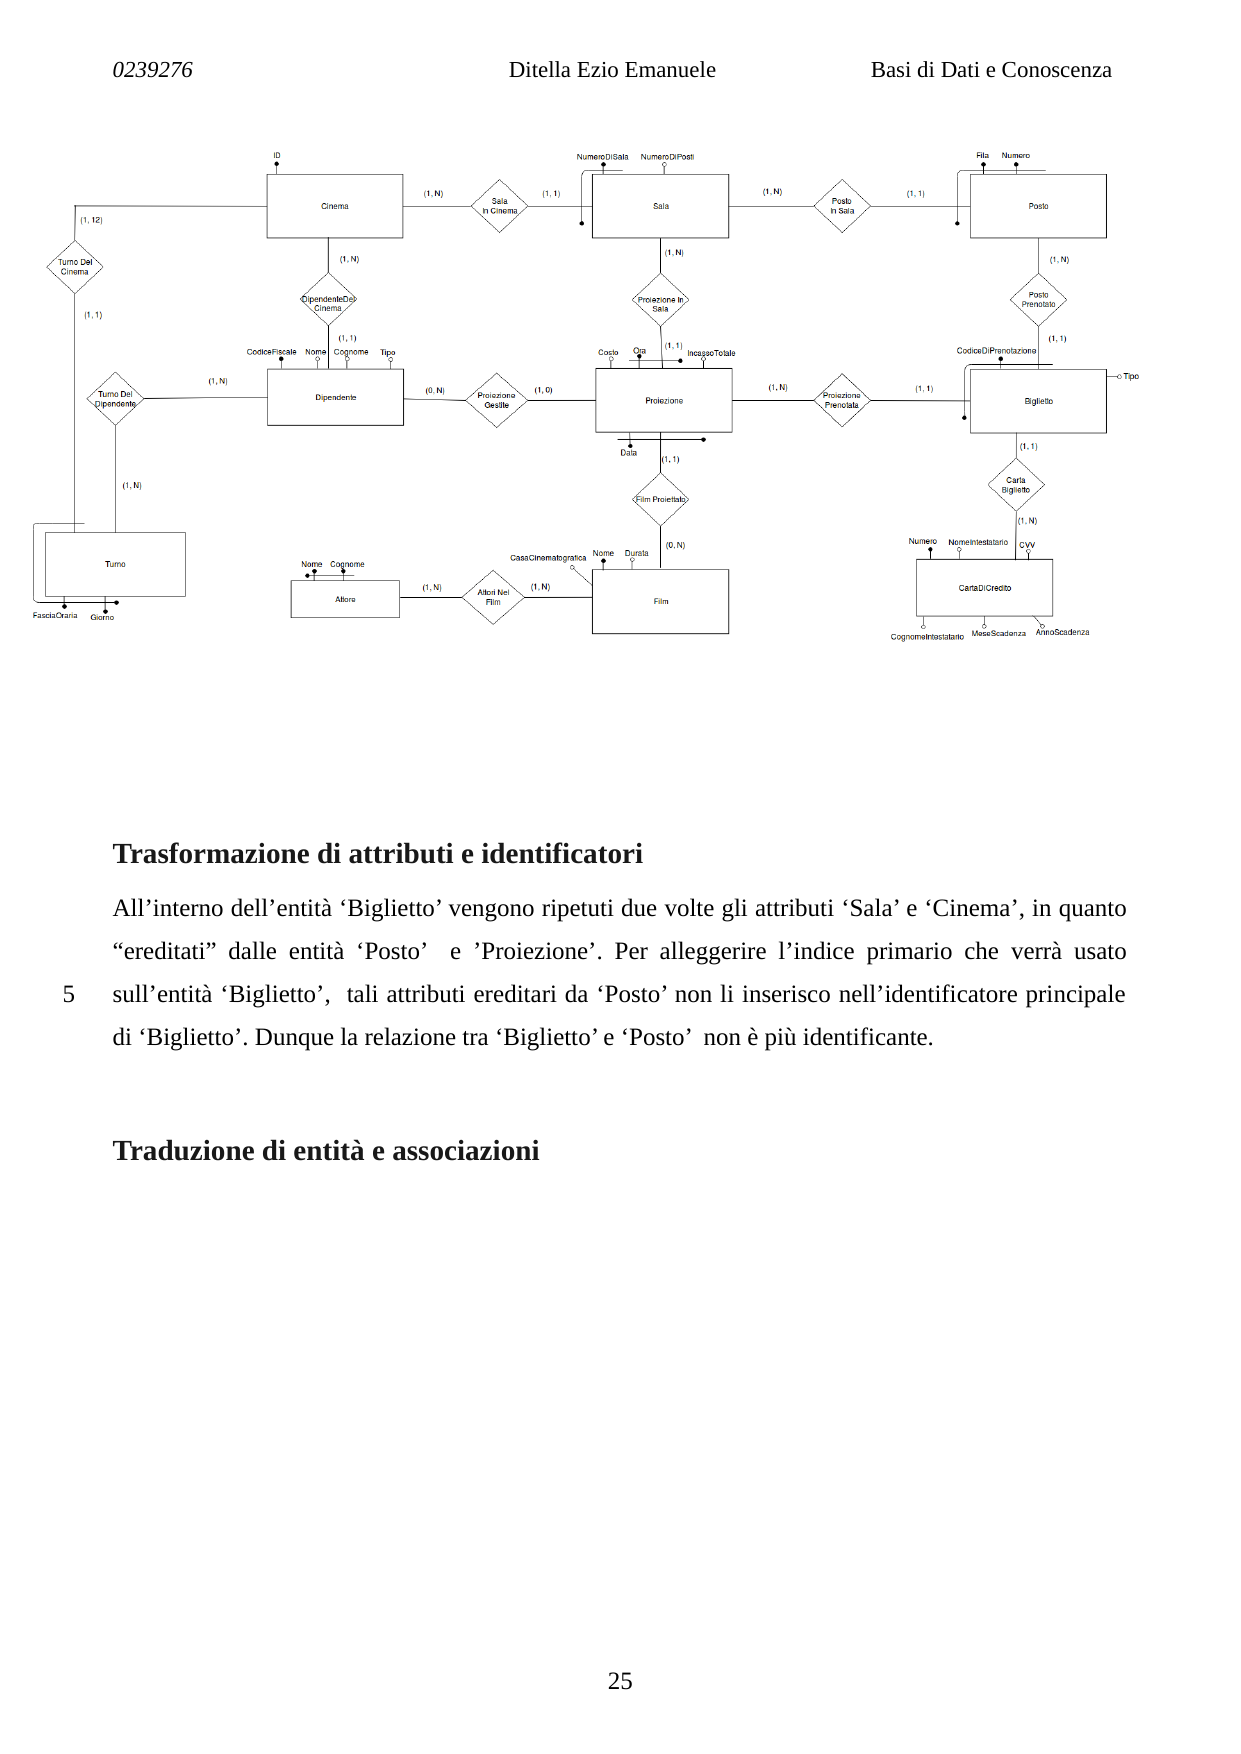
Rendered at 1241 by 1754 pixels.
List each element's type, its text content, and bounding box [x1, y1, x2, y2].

subtitle Traduzione di entità e associazioni [112, 1133, 1128, 1167]
subtitle Trasformazione di attributi e identificatori [112, 836, 1128, 870]
text All’interno dell’entità ‘Biglietto’ vengono ripetuti due volte gli attributi ‘Sala’ e ‘Cinema’, in quanto “ereditati” dalle entità ‘Posto’ e ’Proiezione’. Per alleggerire l’indice primario che verrà usato sull’entità ‘Biglietto’, tali attributi ereditari da ‘Posto’ non li inserisco nell’identificatore principale di ‘Biglietto’. Dunque la relazione tra ‘Biglietto’ e ‘Posto’ non è più identificante. [112, 893, 1128, 1051]
picture [28, 150, 1213, 754]
